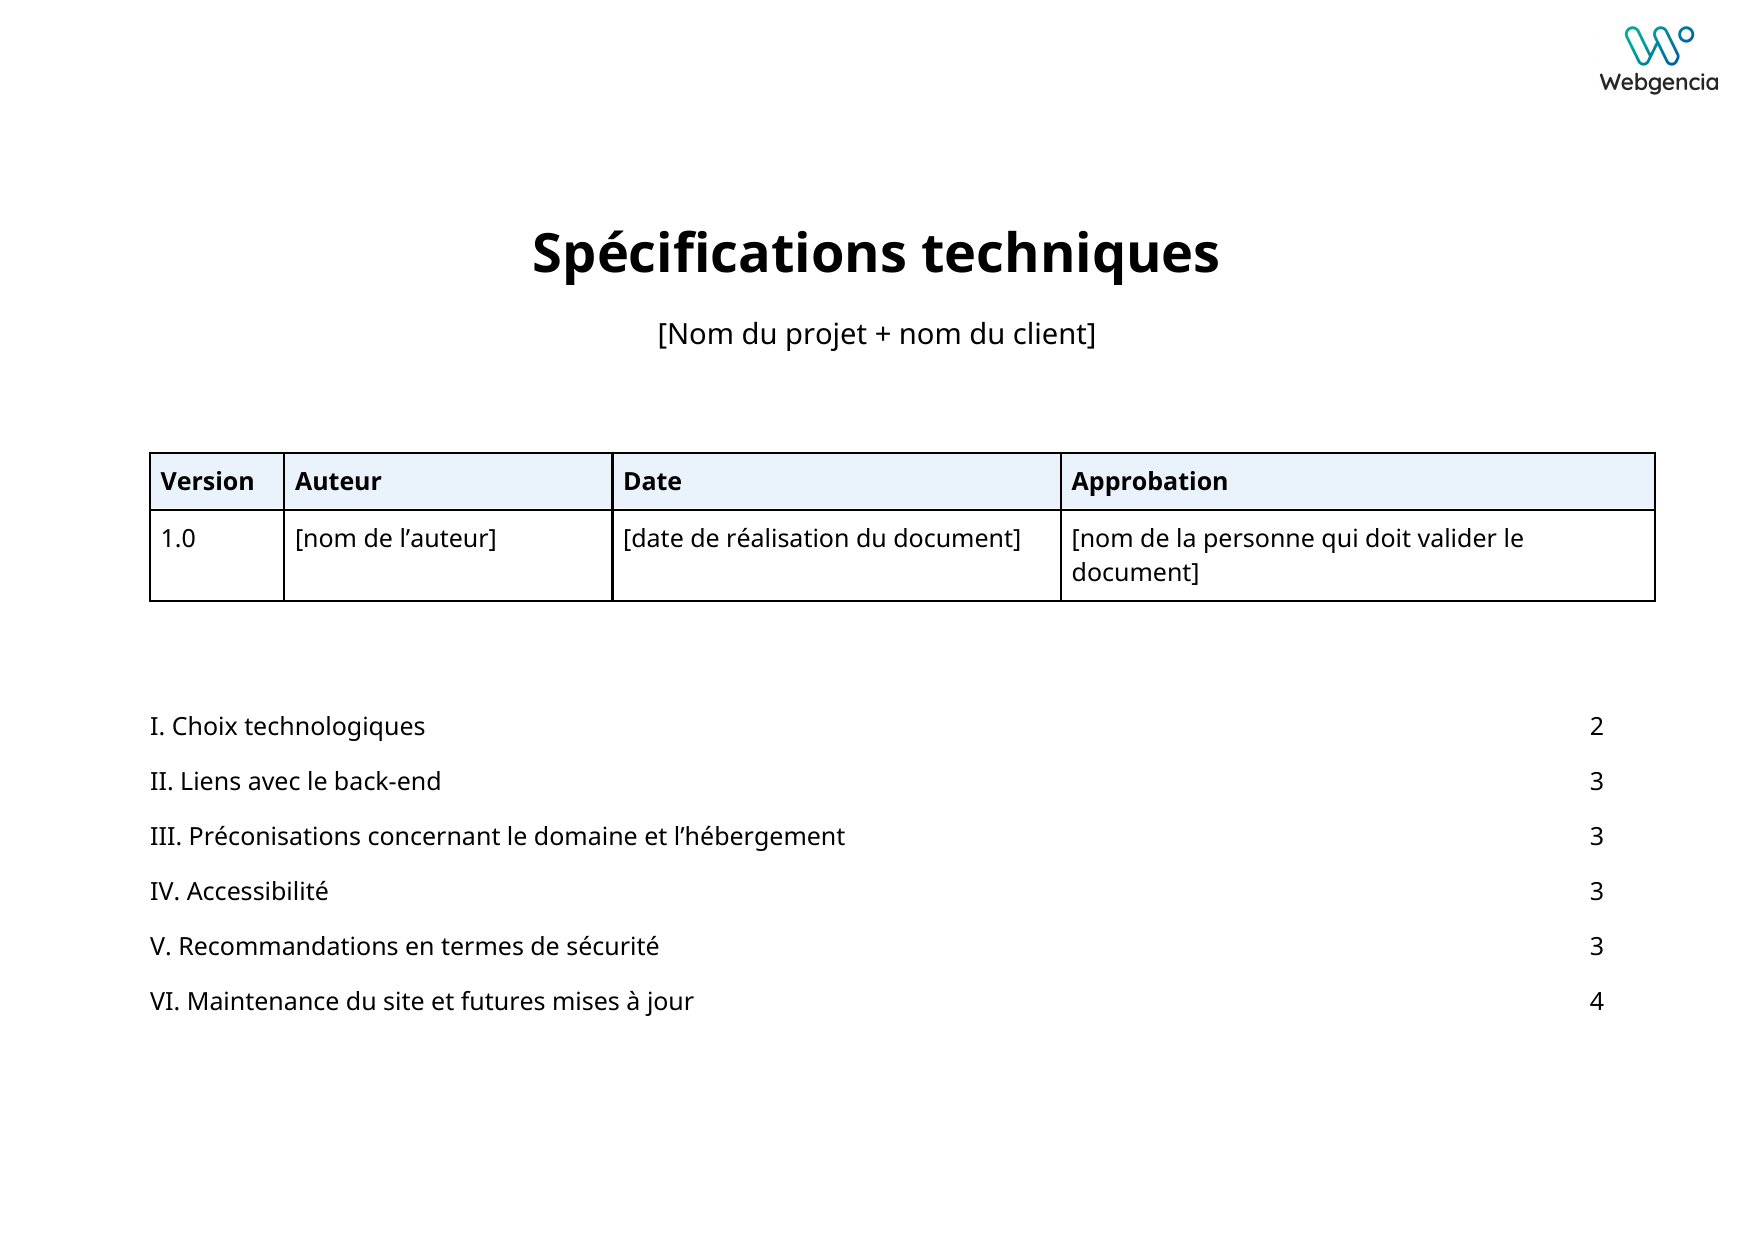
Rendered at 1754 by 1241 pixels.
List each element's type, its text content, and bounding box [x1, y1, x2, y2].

table_header Date [614, 454, 1060, 508]
text VI. Maintenance du site et futures mises à jour 4 [150, 983, 1604, 1017]
text [Nom du projet + nom du client] [150, 313, 1604, 353]
table_header Version [151, 454, 283, 508]
table_cell [date de réalisation du document] [614, 511, 1060, 599]
picture [1580, 20, 1739, 101]
table_cell [nom de la personne qui doit valider le document] [1062, 511, 1654, 599]
table_header Approbation [1062, 454, 1654, 508]
table_cell [nom de l’auteur] [285, 511, 611, 599]
title Spécifications techniques [150, 215, 1604, 288]
text I. Choix technologiques 2 [150, 709, 1604, 743]
table_header Auteur [285, 454, 611, 508]
text II. Liens avec le back-end 3 [150, 764, 1604, 798]
text V. Recommandations en termes de sécurité 3 [150, 928, 1604, 962]
text III. Préconisations concernant le domaine et l’hébergement 3 [150, 819, 1604, 853]
text IV. Accessibilité 3 [150, 873, 1604, 908]
table_cell 1.0 [151, 511, 283, 599]
